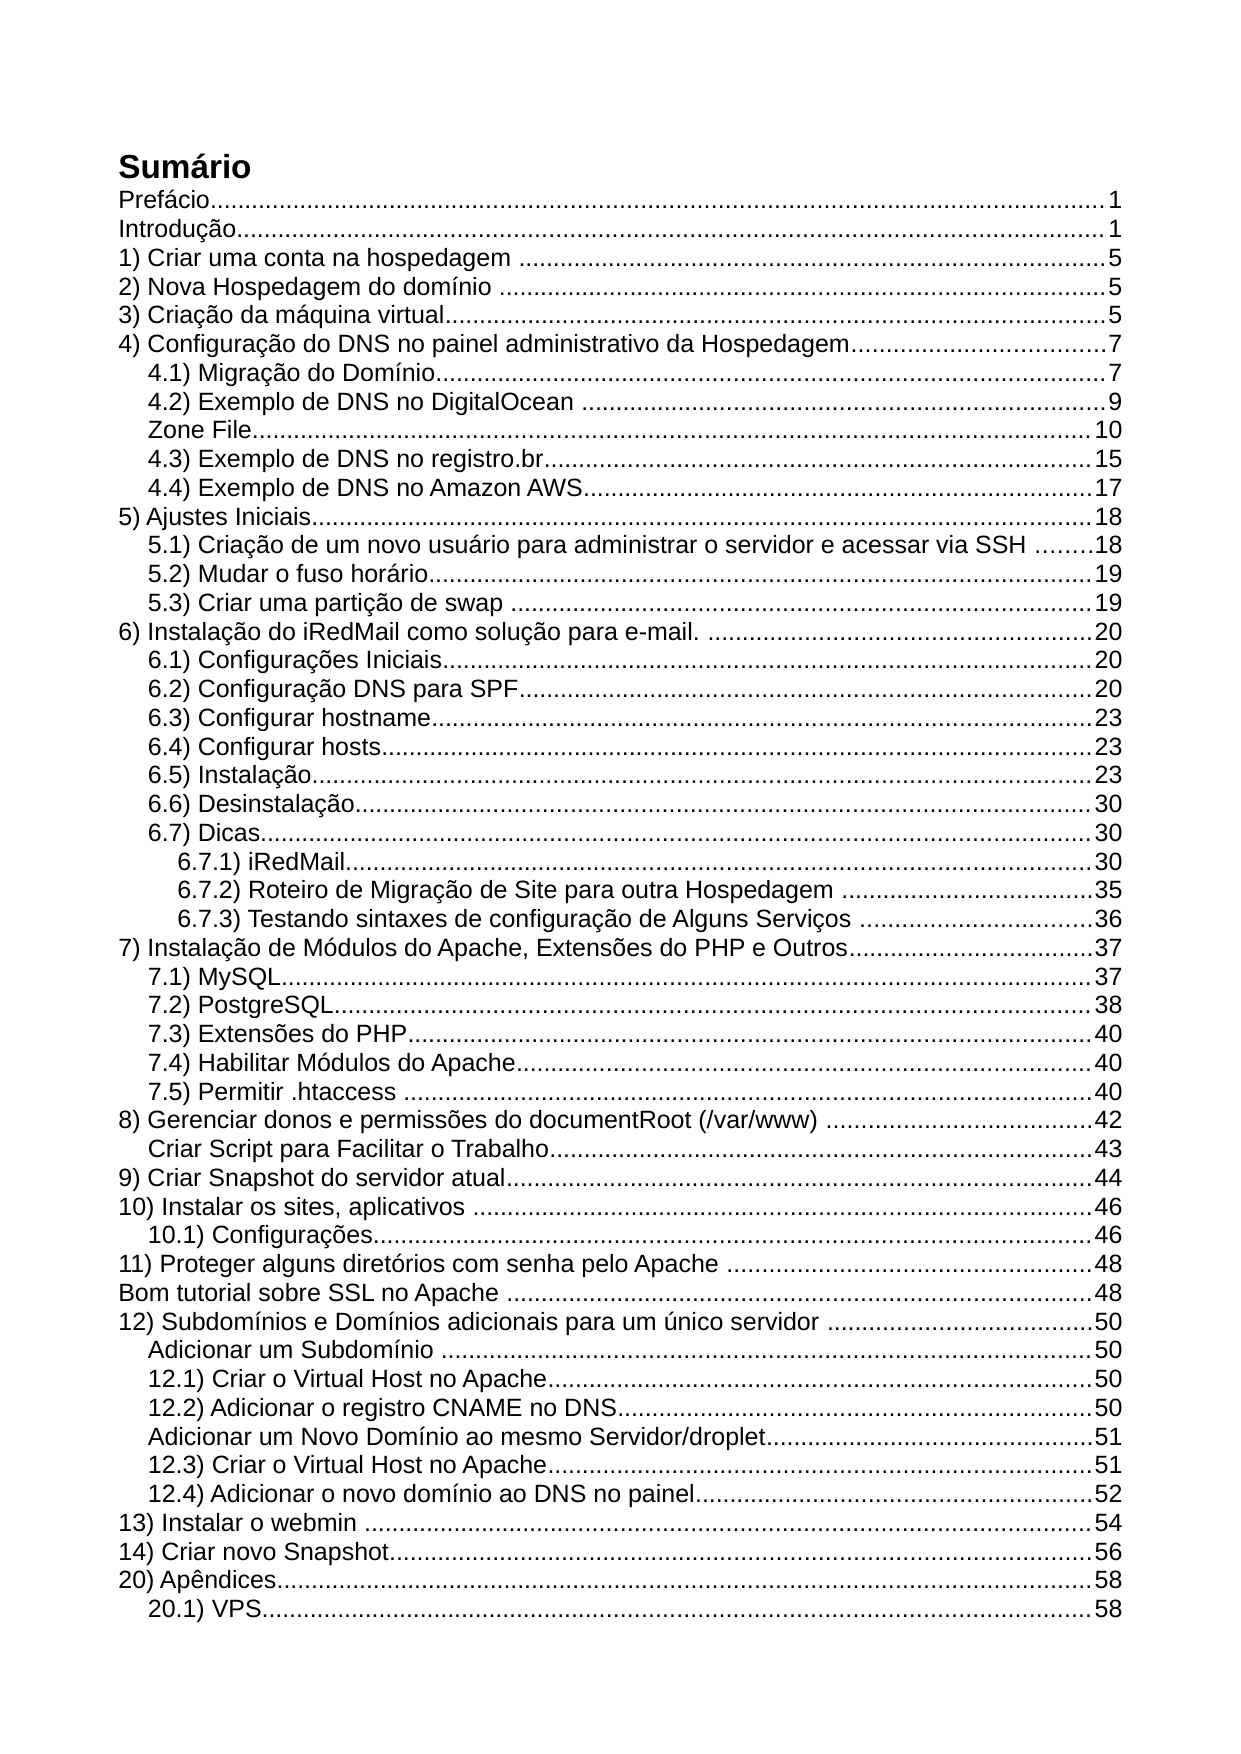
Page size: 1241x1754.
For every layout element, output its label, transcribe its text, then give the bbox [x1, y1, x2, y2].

text 5.3) Criar uma partição de swap 19 [148, 588, 1122, 617]
text 4.3) Exemplo de DNS no registro.br 15 [148, 444, 1122, 473]
text 9) Criar Snapshot do servidor atual 44 [118, 1163, 1122, 1192]
text Criar Script para Facilitar o Trabalho 43 [148, 1134, 1122, 1163]
text 7.4) Habilitar Módulos do Apache 40 [148, 1048, 1122, 1077]
text 6.4) Configurar hosts 23 [148, 732, 1122, 760]
text 10) Instalar os sites, aplicativos 46 [118, 1192, 1122, 1220]
text 11) Proteger alguns diretórios com senha pelo Apache 48 [118, 1249, 1122, 1278]
text 10.1) Configurações 46 [148, 1220, 1122, 1249]
text 4) Configuração do DNS no painel administrativo da Hospedagem 7 [118, 329, 1122, 358]
text 6.7.3) Testando sintaxes de configuração de Alguns Serviços 36 [177, 904, 1122, 933]
text Introdução 1 [118, 214, 1122, 243]
text 6) Instalação do iRedMail como solução para e-mail. 20 [118, 617, 1122, 645]
text 6.2) Configuração DNS para SPF 20 [148, 674, 1122, 703]
text 2) Nova Hospedagem do domínio 5 [118, 272, 1122, 300]
text Adicionar um Novo Domínio ao mesmo Servidor/droplet 51 [148, 1422, 1122, 1450]
text 4.2) Exemplo de DNS no DigitalOcean 9 [148, 387, 1122, 415]
text 7.2) PostgreSQL 38 [148, 990, 1122, 1019]
text 6.3) Configurar hostname 23 [148, 703, 1122, 732]
text 6.7) Dicas 30 [148, 818, 1122, 847]
text 13) Instalar o webmin 54 [118, 1508, 1122, 1537]
text 5) Ajustes Iniciais 18 [118, 502, 1122, 530]
text Prefácio 1 [118, 185, 1122, 214]
text 5.2) Mudar o fuso horário 19 [148, 559, 1122, 588]
text Zone File 10 [148, 415, 1122, 444]
text 12.2) Adicionar o registro CNAME no DNS 50 [148, 1393, 1122, 1422]
text 6.6) Desinstalação 30 [148, 789, 1122, 818]
text 3) Criação da máquina virtual 5 [118, 300, 1122, 329]
text 12.1) Criar o Virtual Host no Apache 50 [148, 1364, 1122, 1393]
text 20) Apêndices 58 [118, 1565, 1122, 1594]
text Bom tutorial sobre SSL no Apache 48 [118, 1278, 1122, 1307]
text 8) Gerenciar donos e permissões do documentRoot (/var/www) 42 [118, 1105, 1122, 1134]
text 20.1) VPS 58 [148, 1594, 1122, 1623]
text 12) Subdomínios e Domínios adicionais para um único servidor 50 [118, 1307, 1122, 1335]
text 7.5) Permitir .htaccess 40 [148, 1077, 1122, 1105]
text 5.1) Criação de um novo usuário para administrar o servidor e acessar via SSH 18 [148, 530, 1122, 559]
text 4.4) Exemplo de DNS no Amazon AWS 17 [148, 473, 1122, 502]
text 6.5) Instalação 23 [148, 760, 1122, 789]
text 4.1) Migração do Domínio 7 [148, 358, 1122, 387]
subtitle Sumário [118, 147, 1122, 185]
text 6.7.2) Roteiro de Migração de Site para outra Hospedagem 35 [177, 875, 1122, 904]
text 14) Criar novo Snapshot 56 [118, 1537, 1122, 1565]
text 7.1) MySQL 37 [148, 962, 1122, 990]
text 1) Criar uma conta na hospedagem 5 [118, 243, 1122, 272]
text 6.1) Configurações Iniciais 20 [148, 645, 1122, 674]
text 12.4) Adicionar o novo domínio ao DNS no painel 52 [148, 1479, 1122, 1508]
text 7) Instalação de Módulos do Apache, Extensões do PHP e Outros 37 [118, 933, 1122, 962]
text 6.7.1) iRedMail 30 [177, 847, 1122, 875]
text 7.3) Extensões do PHP 40 [148, 1019, 1122, 1048]
text Adicionar um Subdomínio 50 [148, 1335, 1122, 1364]
text 12.3) Criar o Virtual Host no Apache 51 [148, 1450, 1122, 1479]
